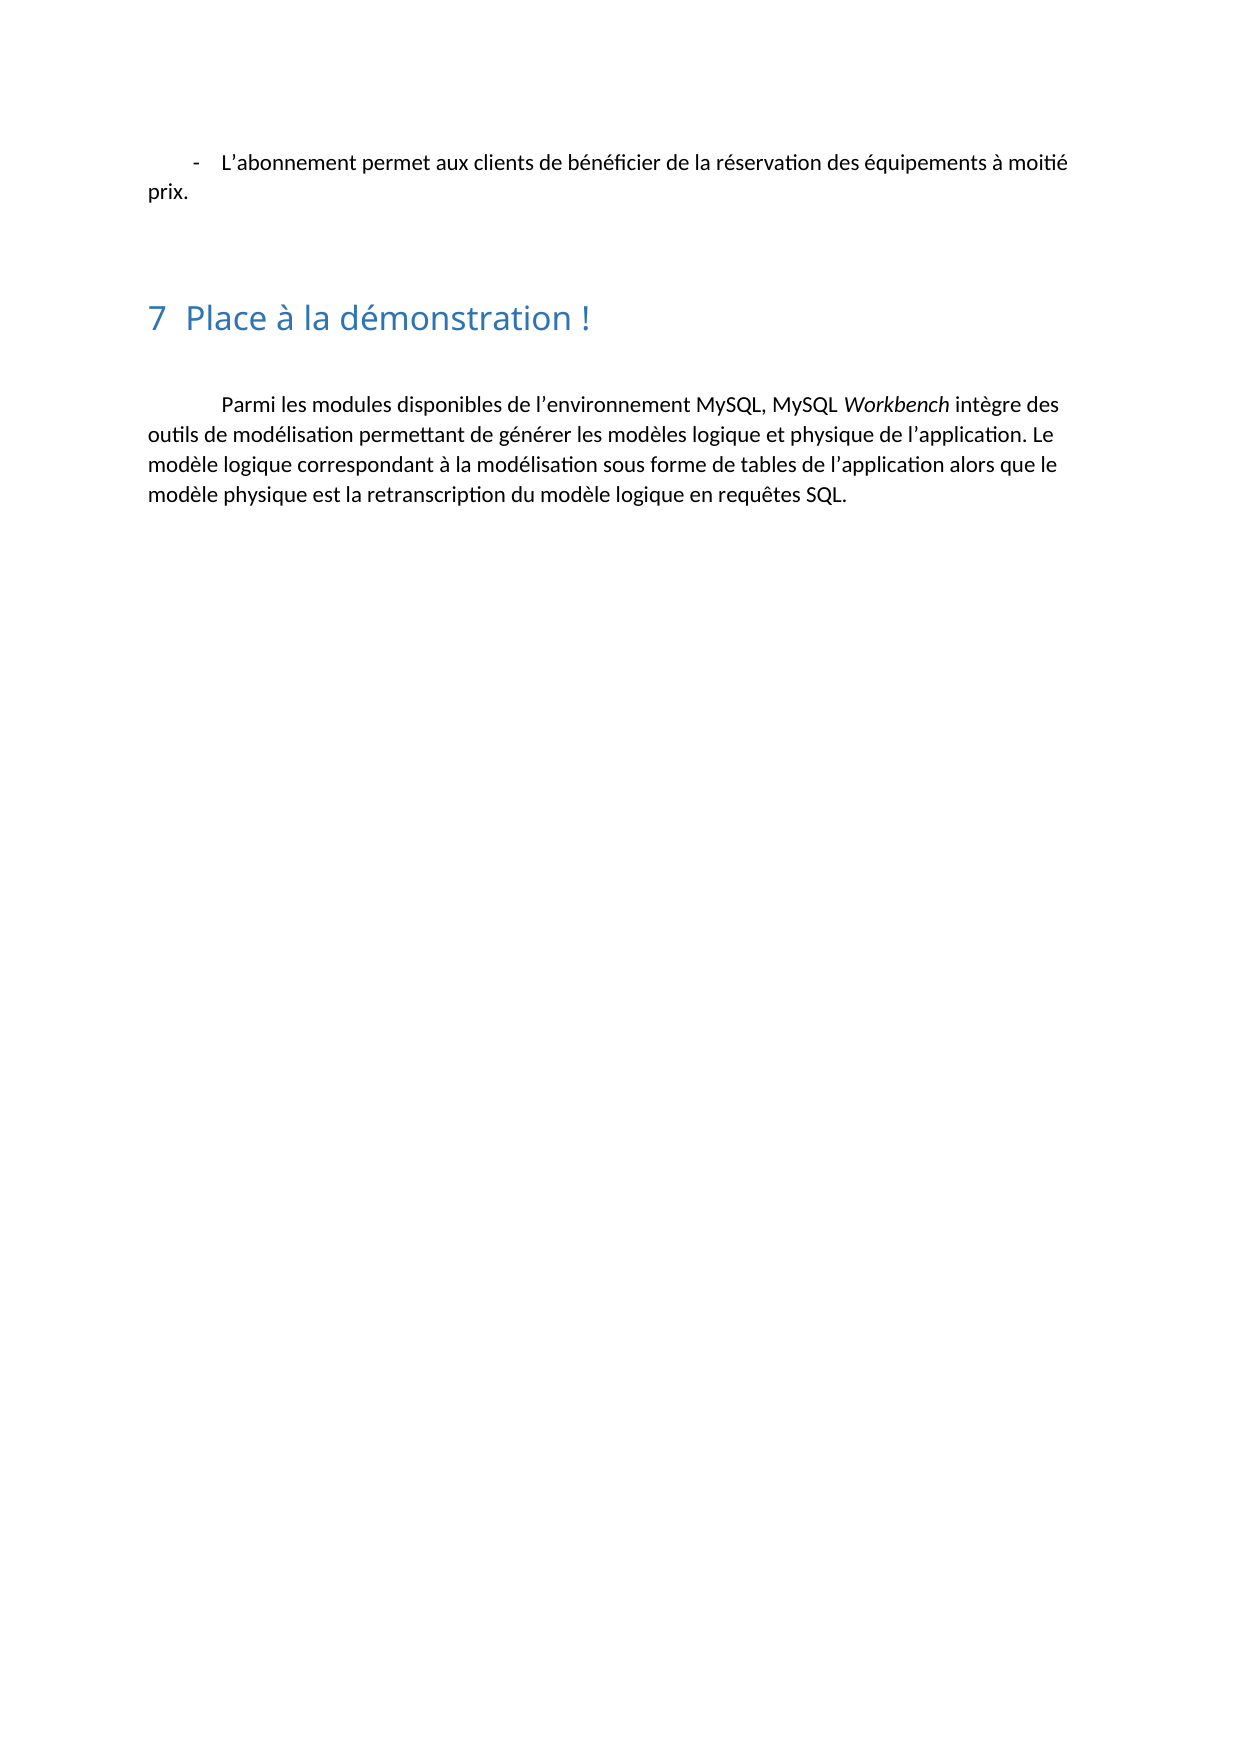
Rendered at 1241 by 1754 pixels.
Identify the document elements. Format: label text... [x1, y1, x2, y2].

text Parmi les modules disponibles de l’environnement MySQL, MySQL Workbench intègre des outils de modélisation permettant de générer les modèles logique et physique de l’application. Le modèle logique correspondant à la modélisation sous forme de tables de l’application alors que le modèle physique est la retranscription du modèle logique en requêtes SQL. [148, 390, 1093, 508]
list L’abonnement permet aux clients de bénéficier de la réservation des équipements à moitié prix. [148, 148, 1093, 205]
list Place à la démonstration ! [148, 295, 1093, 340]
